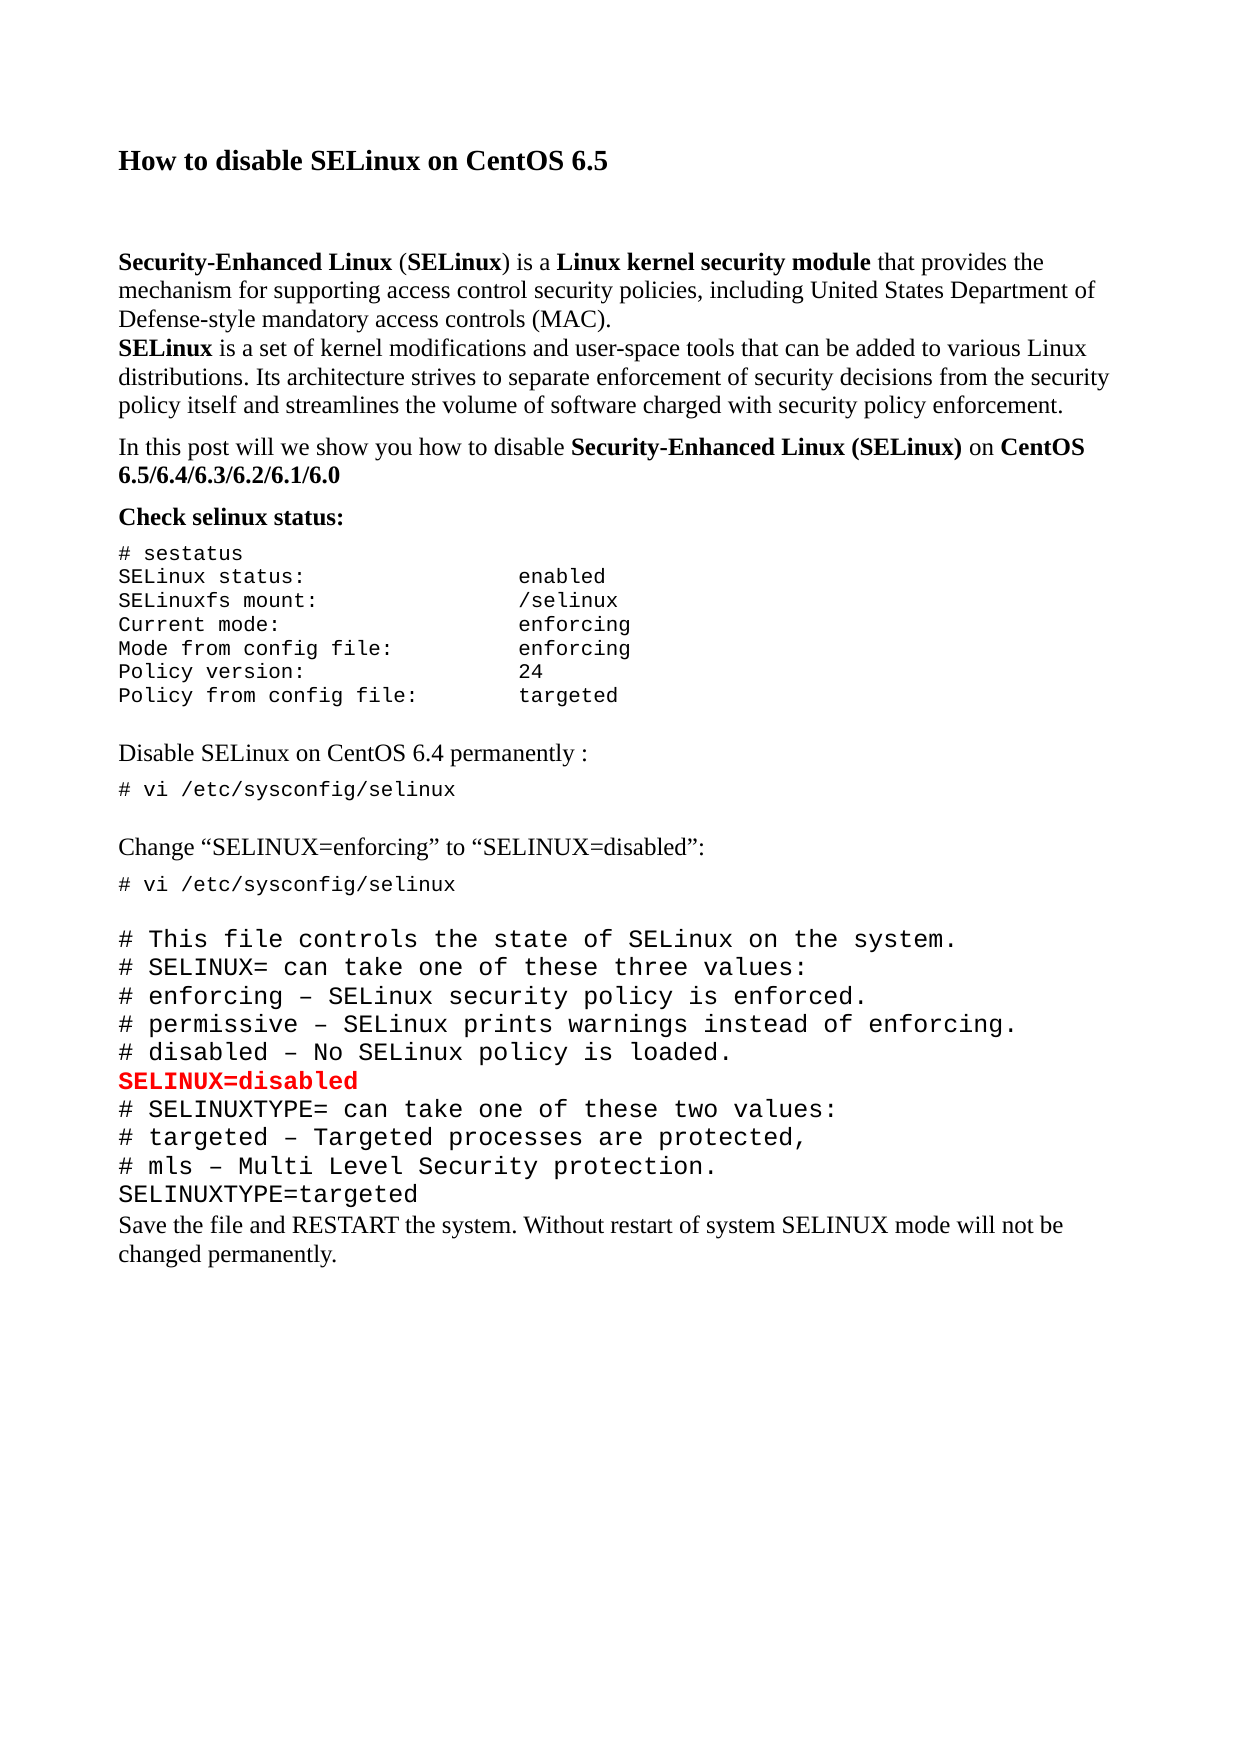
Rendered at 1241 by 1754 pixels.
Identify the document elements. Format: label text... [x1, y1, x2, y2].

text # vi /etc/sysconfig/selinux [118, 873, 1122, 897]
text Current mode: enforcing [118, 614, 1122, 637]
text Check selinux status: [118, 502, 1122, 530]
text SELinuxfs mount: /selinux [118, 590, 1122, 614]
text Change “SELINUX=enforcing” to “SELINUX=disabled”: [118, 832, 1122, 861]
text SELinux status: enabled [118, 567, 1122, 590]
text Security-Enhanced Linux (SELinux) is a Linux kernel security module that provides the mechanism for supporting access control security policies, including United States Department of Defense-style mandatory access controls (MAC). SELinux is a set of kernel modifications and user-space tools that can be added to various Linux distributions. Its architecture strives to separate enforcement of security decisions from the security policy itself and streamlines the volume of software charged with security policy enforcement. [118, 247, 1122, 419]
text Policy version: 24 [118, 661, 1122, 685]
text Mode from config file: enforcing [118, 637, 1122, 661]
text In this post will we show you how to disable Security-Enhanced Linux (SELinux) on CentOS 6.5/6.4/6.3/6.2/6.1/6.0 [118, 432, 1122, 489]
text # vi /etc/sysconfig/selinux [118, 779, 1122, 803]
text Policy from config file: targeted [118, 685, 1122, 708]
subtitle How to disable SELinux on CentOS 6.5 [118, 143, 1122, 177]
text # This file controls the state of SELinux on the system. # SELINUX= can take one of these three values: # enforcing – SELinux security policy is enforced. # permissive – SELinux prints warnings instead of enforcing. # disabled – No SELinux policy is loaded. SELINUX=disabled # SELINUXTYPE= can take one of these two values: # targeted – Targeted processes are protected, # mls – Multi Level Security protection. SELINUXTYPE=targeted Save the file and RESTART the system. Without restart of system SELINUX mode will not be changed permanently. [118, 927, 1122, 1267]
text # sestatus [118, 543, 1122, 567]
text Disable SELinux on CentOS 6.4 permanently : [118, 738, 1122, 767]
